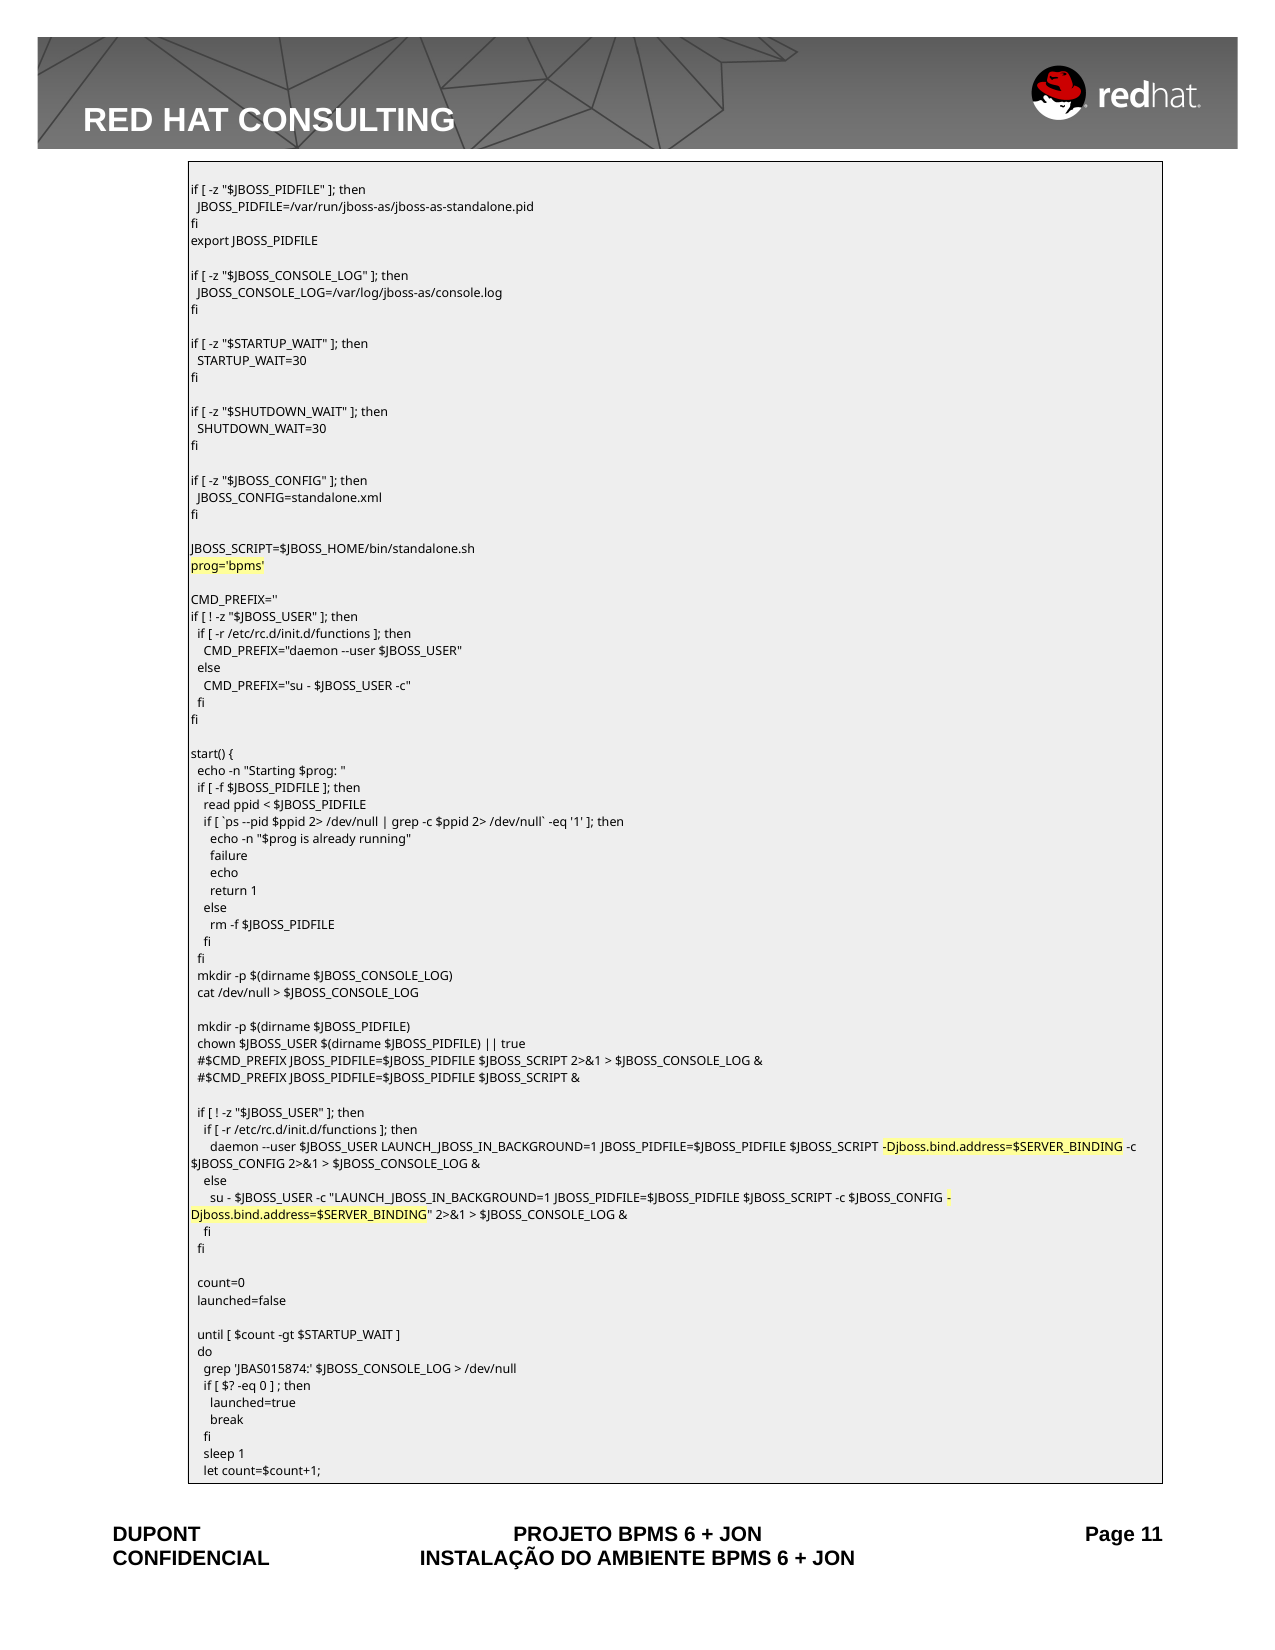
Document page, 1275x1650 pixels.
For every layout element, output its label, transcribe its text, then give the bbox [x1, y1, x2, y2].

text if [ -z "$JBOSS_CONFIG" ]; then [189, 468, 1162, 486]
text if [ -f $JBOSS_PIDFILE ]; then [189, 776, 1162, 793]
text prog='bpms' [189, 554, 1162, 571]
text fi [189, 708, 1162, 725]
text su - $JBOSS_USER -c "LAUNCH_JBOSS_IN_BACKGROUND=1 JBOSS_PIDFILE=$JBOSS_PIDFILE $JBOSS_SCRIPT -c $JBOSS_CONFIG -Djboss.bind.address=$SERVER_BINDING" 2>&1 > $JBOSS_CONSOLE_LOG & [189, 1186, 1162, 1220]
text let count=$count+1; [189, 1459, 1162, 1483]
text return 1 [189, 878, 1162, 896]
text if [ $? -eq 0 ] ; then [189, 1374, 1162, 1391]
text if [ -r /etc/rc.d/init.d/functions ]; then [189, 622, 1162, 639]
text echo [189, 861, 1162, 878]
text mkdir -p $(dirname $JBOSS_CONSOLE_LOG) [189, 964, 1162, 981]
text if [ -z "$STARTUP_WAIT" ]; then [189, 332, 1162, 349]
text SHUTDOWN_WAIT=30 [189, 417, 1162, 434]
text read ppid < $JBOSS_PIDFILE [189, 793, 1162, 810]
text do [189, 1340, 1162, 1357]
text if [ ! -z "$JBOSS_USER" ]; then [189, 1101, 1162, 1118]
text else [189, 1169, 1162, 1186]
text fi [189, 503, 1162, 520]
text if [ -z "$SHUTDOWN_WAIT" ]; then [189, 400, 1162, 417]
text if [ `ps --pid $ppid 2> /dev/null | grep -c $ppid 2> /dev/null` -eq '1' ]; then [189, 810, 1162, 827]
text count=0 [189, 1271, 1162, 1288]
text fi [189, 366, 1162, 383]
text echo -n "Starting $prog: " [189, 759, 1162, 776]
text fi [189, 691, 1162, 708]
text mkdir -p $(dirname $JBOSS_PIDFILE) [189, 1015, 1162, 1032]
text if [ -r /etc/rc.d/init.d/functions ]; then [189, 1118, 1162, 1135]
text JBOSS_CONFIG=standalone.xml [189, 486, 1162, 503]
text STARTUP_WAIT=30 [189, 349, 1162, 366]
text JBOSS_PIDFILE=/var/run/jboss-as/jboss-as-standalone.pid [189, 195, 1162, 212]
text start() { [189, 742, 1162, 759]
text else [189, 896, 1162, 913]
text sleep 1 [189, 1442, 1162, 1459]
text cat /dev/null > $JBOSS_CONSOLE_LOG [189, 981, 1162, 998]
text #$CMD_PREFIX JBOSS_PIDFILE=$JBOSS_PIDFILE $JBOSS_SCRIPT & [189, 1066, 1162, 1083]
text if [ -z "$JBOSS_CONSOLE_LOG" ]; then [189, 263, 1162, 281]
text chown $JBOSS_USER $(dirname $JBOSS_PIDFILE) || true [189, 1032, 1162, 1049]
text daemon --user $JBOSS_USER LAUNCH_JBOSS_IN_BACKGROUND=1 JBOSS_PIDFILE=$JBOSS_PIDFILE $JBOSS_SCRIPT -Djboss.bind.address=$SERVER_BINDING -c $JBOSS_CONFIG 2>&1 > $JBOSS_CONSOLE_LOG & [189, 1135, 1162, 1169]
text CMD_PREFIX="su - $JBOSS_USER -c" [189, 673, 1162, 691]
text #$CMD_PREFIX JBOSS_PIDFILE=$JBOSS_PIDFILE $JBOSS_SCRIPT 2>&1 > $JBOSS_CONSOLE_LOG & [189, 1049, 1162, 1066]
text echo -n "$prog is already running" [189, 827, 1162, 844]
text fi [189, 930, 1162, 947]
text failure [189, 844, 1162, 861]
text fi [189, 298, 1162, 315]
text launched=false [189, 1288, 1162, 1306]
text until [ $count -gt $STARTUP_WAIT ] [189, 1323, 1162, 1340]
text export JBOSS_PIDFILE [189, 229, 1162, 246]
text fi [189, 1237, 1162, 1254]
text if [ ! -z "$JBOSS_USER" ]; then [189, 605, 1162, 622]
text fi [189, 434, 1162, 451]
text fi [189, 1425, 1162, 1442]
picture [37, 37, 1238, 149]
text fi [189, 947, 1162, 964]
text JBOSS_CONSOLE_LOG=/var/log/jboss-as/console.log [189, 281, 1162, 298]
text fi [189, 1220, 1162, 1237]
text CMD_PREFIX="daemon --user $JBOSS_USER" [189, 639, 1162, 656]
text break [189, 1408, 1162, 1425]
text fi [189, 212, 1162, 229]
text JBOSS_SCRIPT=$JBOSS_HOME/bin/standalone.sh [189, 537, 1162, 554]
text launched=true [189, 1391, 1162, 1408]
text grep 'JBAS015874:' $JBOSS_CONSOLE_LOG > /dev/null [189, 1357, 1162, 1374]
text CMD_PREFIX='' [189, 588, 1162, 605]
text rm -f $JBOSS_PIDFILE [189, 913, 1162, 930]
text else [189, 656, 1162, 673]
text if [ -z "$JBOSS_PIDFILE" ]; then [189, 178, 1162, 195]
